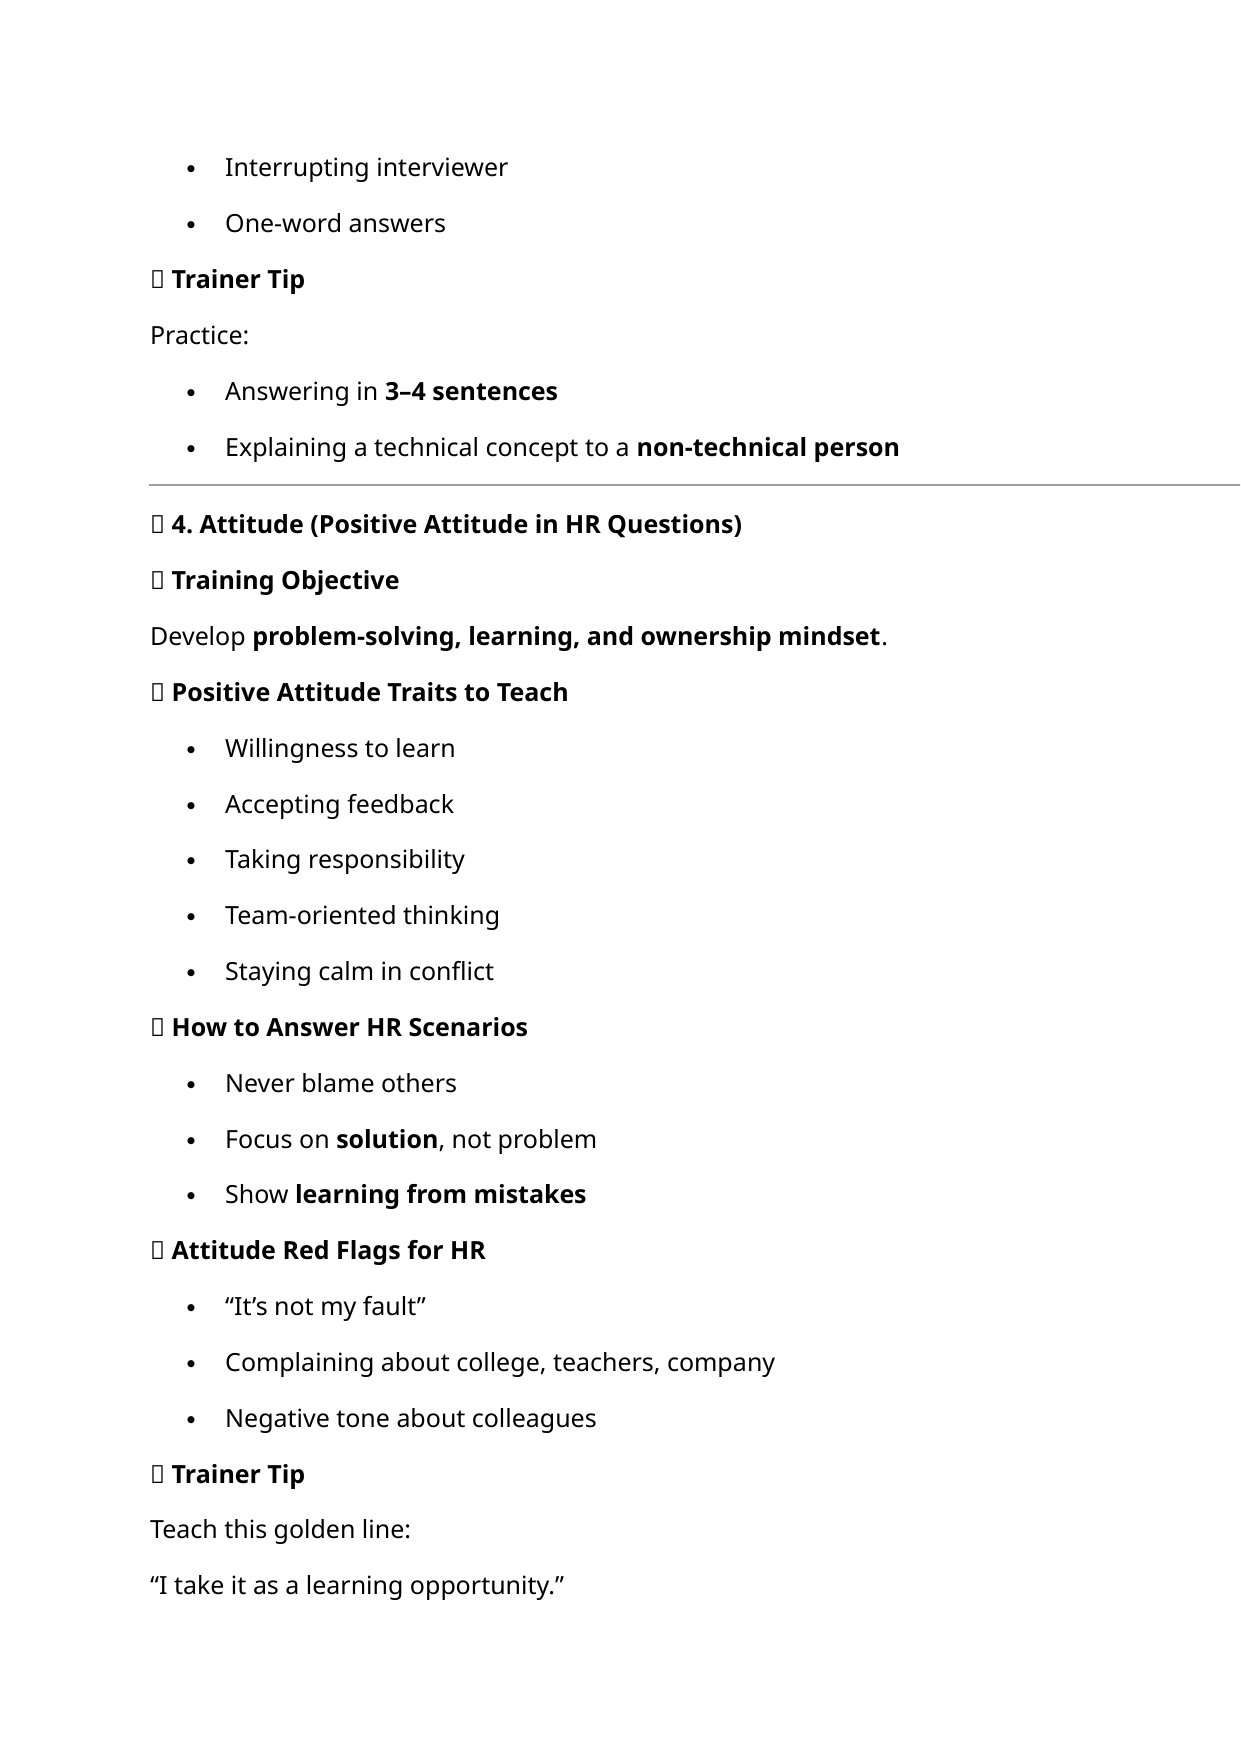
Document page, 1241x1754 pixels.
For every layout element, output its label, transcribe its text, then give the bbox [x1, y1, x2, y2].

list Staying calm in conflict [187, 954, 1090, 988]
list “It’s not my fault” [187, 1289, 1090, 1323]
text “I take it as a learning opportunity.” [150, 1568, 1090, 1602]
list Accepting feedback [187, 786, 1090, 820]
list Negative tone about colleagues [187, 1400, 1090, 1434]
text Practice: [150, 317, 1090, 352]
list Show learning from mistakes [187, 1177, 1090, 1211]
text 🧠 Trainer Tip [150, 262, 1090, 296]
text Develop problem-solving, learning, and ownership mindset. [150, 619, 1090, 653]
text 🧠 Trainer Tip [150, 1456, 1090, 1490]
list Taking responsibility [187, 842, 1090, 876]
list Focus on solution, not problem [187, 1121, 1090, 1155]
list Team-oriented thinking [187, 898, 1090, 932]
text Teach this golden line: [150, 1512, 1090, 1546]
text ❌ Attitude Red Flags for HR [150, 1233, 1090, 1267]
list Never blame others [187, 1065, 1090, 1099]
list Willingness to learn [187, 730, 1090, 764]
list Interrupting interviewer [187, 150, 1090, 184]
text ✅ How to Answer HR Scenarios [150, 1009, 1090, 1044]
list Explaining a technical concept to a non-technical person [187, 429, 1090, 463]
text ✅ Positive Attitude Traits to Teach [150, 674, 1090, 709]
list Complaining about college, teachers, company [187, 1344, 1090, 1379]
list One-word answers [187, 206, 1090, 240]
text 🔹 4. Attitude (Positive Attitude in HR Questions) [150, 507, 1090, 541]
list Answering in 3–4 sentences [187, 373, 1090, 407]
text 🎯 Training Objective [150, 563, 1090, 597]
